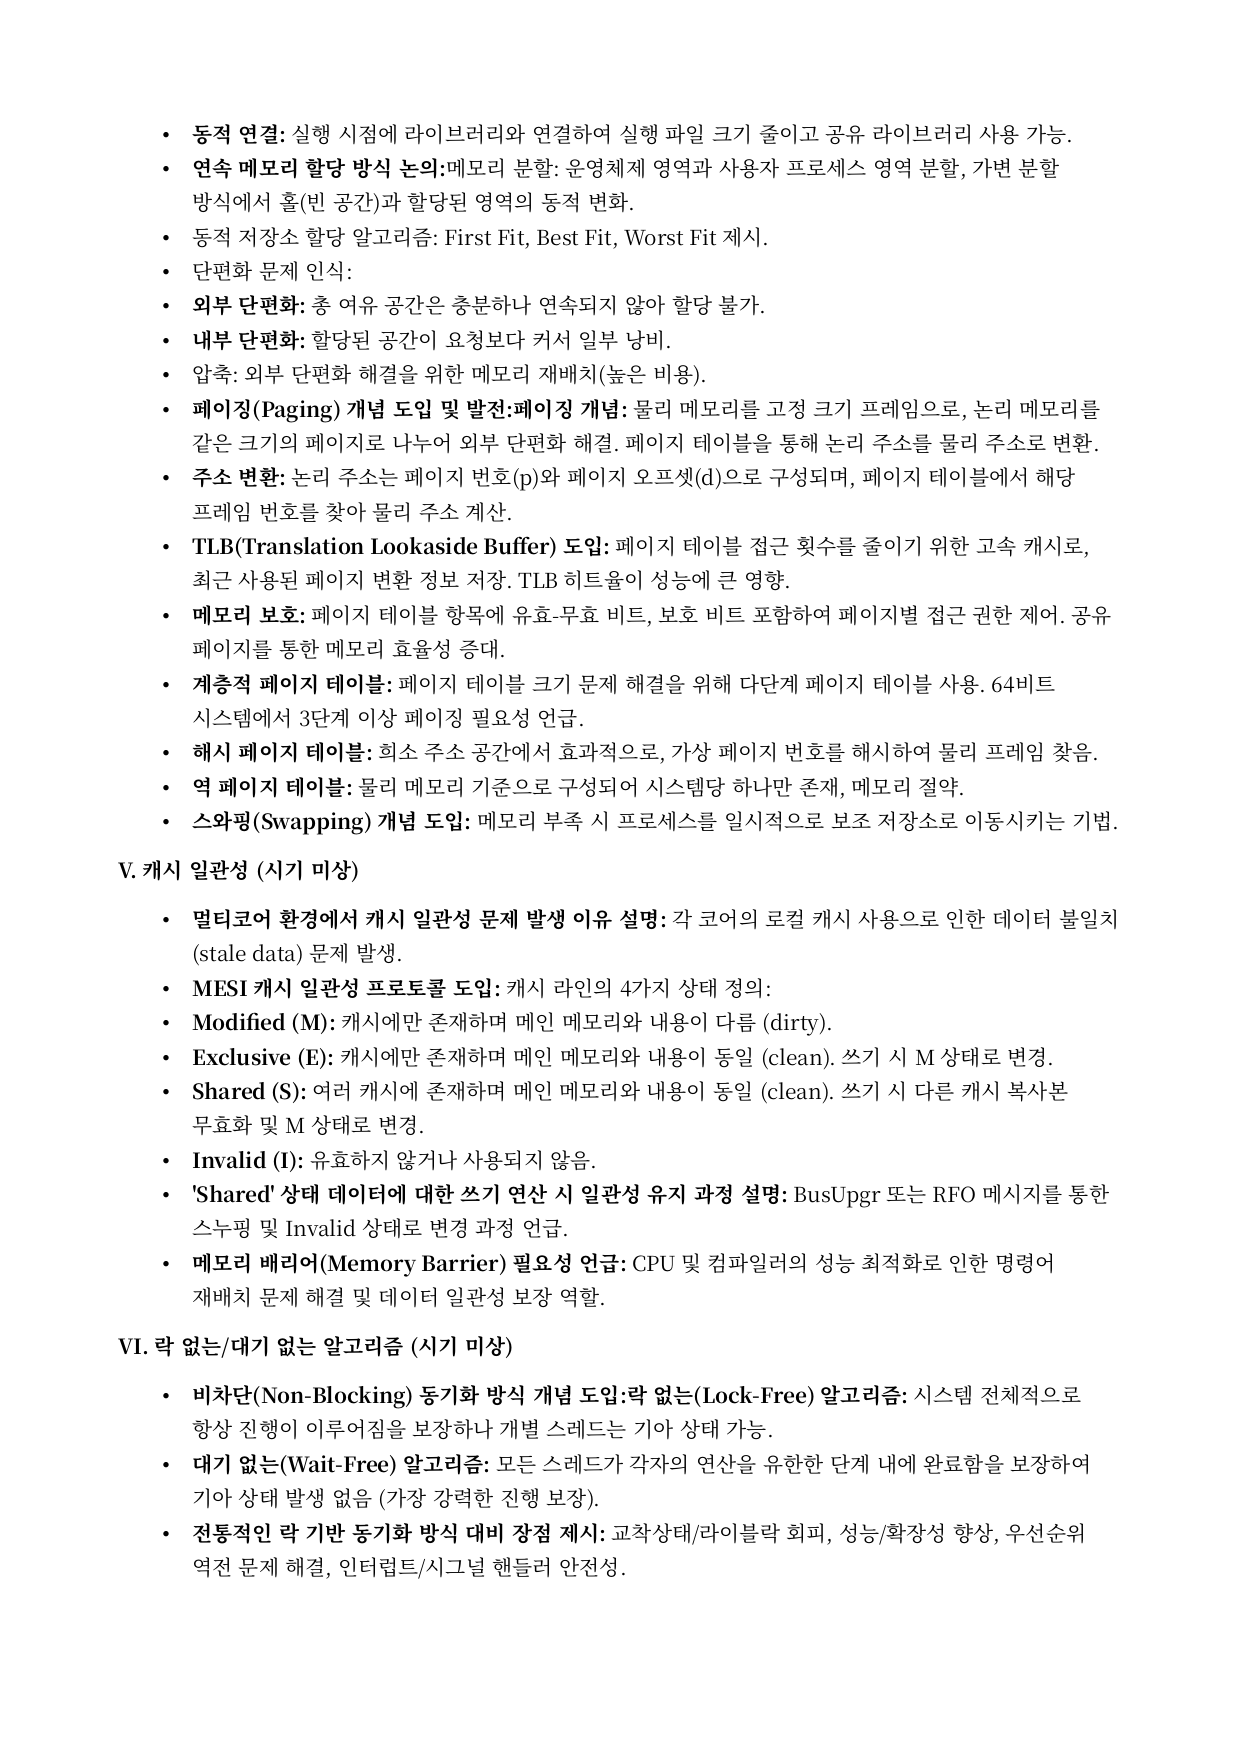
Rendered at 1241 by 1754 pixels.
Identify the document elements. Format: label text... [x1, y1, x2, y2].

list 동적 저장소 할당 알고리즘: First Fit, Best Fit, Worst Fit 제시. [162, 221, 1122, 251]
text V. 캐시 일관성 (시기 미상) [118, 854, 1122, 884]
list 메모리 배리어(Memory Barrier) 필요성 언급: CPU 및 컴파일러의 성능 최적화로 인한 명령어 재배치 문제 해결 및 데이터 일관성 보장 역할. [162, 1247, 1122, 1312]
list 페이징(Paging) 개념 도입 및 발전:페이징 개념: 물리 메모리를 고정 크기 프레임으로, 논리 메모리를 같은 크기의 페이지로 나누어 외부 단편화 해결. 페이지 테이블을 통해 논리 주소를 물리 주소로 변환. [162, 393, 1122, 457]
list 연속 메모리 할당 방식 논의:메모리 분할: 운영체제 영역과 사용자 프로세스 영역 분할, 가변 분할 방식에서 홀(빈 공간)과 할당된 영역의 동적 변화. [162, 152, 1122, 217]
list 멀티코어 환경에서 캐시 일관성 문제 발생 이유 설명: 각 코어의 로컬 캐시 사용으로 인한 데이터 불일치(stale data) 문제 발생. [162, 903, 1122, 968]
list 'Shared' 상태 데이터에 대한 쓰기 연산 시 일관성 유지 과정 설명: BusUpgr 또는 RFO 메시지를 통한 스누핑 및 Invalid 상태로 변경 과정 언급. [162, 1178, 1122, 1243]
list Shared (S): 여러 캐시에 존재하며 메인 메모리와 내용이 동일 (clean). 쓰기 시 다른 캐시 복사본 무효화 및 M 상태로 변경. [162, 1075, 1122, 1140]
list 내부 단편화: 할당된 공간이 요청보다 커서 일부 낭비. [162, 324, 1122, 354]
list 해시 페이지 테이블: 희소 주소 공간에서 효과적으로, 가상 페이지 번호를 해시하여 물리 프레임 찾음. [162, 737, 1122, 767]
list Modified (M): 캐시에만 존재하며 메인 메모리와 내용이 다름 (dirty). [162, 1007, 1122, 1037]
list MESI 캐시 일관성 프로토콜 도입: 캐시 라인의 4가지 상태 정의: [162, 972, 1122, 1002]
list TLB(Translation Lookaside Buffer) 도입: 페이지 테이블 접근 횟수를 줄이기 위한 고속 캐시로, 최근 사용된 페이지 변환 정보 저장. TLB 히트율이 성능에 큰 영향. [162, 531, 1122, 595]
list 동적 연결: 실행 시점에 라이브러리와 연결하여 실행 파일 크기 줄이고 공유 라이브러리 사용 가능. [162, 118, 1122, 148]
list Exclusive (E): 캐시에만 존재하며 메인 메모리와 내용이 동일 (clean). 쓰기 시 M 상태로 변경. [162, 1041, 1122, 1071]
text VI. 락 없는/대기 없는 알고리즘 (시기 미상) [118, 1331, 1122, 1361]
list 전통적인 락 기반 동기화 방식 대비 장점 제시: 교착상태/라이블락 회피, 성능/확장성 향상, 우선순위 역전 문제 해결, 인터럽트/시그널 핸들러 안전성. [162, 1517, 1122, 1581]
list 메모리 보호: 페이지 테이블 항목에 유효-무효 비트, 보호 비트 포함하여 페이지별 접근 권한 제어. 공유 페이지를 통한 메모리 효율성 증대. [162, 599, 1122, 664]
list 압축: 외부 단편화 해결을 위한 메모리 재배치(높은 비용). [162, 359, 1122, 389]
list 비차단(Non-Blocking) 동기화 방식 개념 도입:락 없는(Lock-Free) 알고리즘: 시스템 전체적으로 항상 진행이 이루어짐을 보장하나 개별 스레드는 기아 상태 가능. [162, 1379, 1122, 1444]
list 스와핑(Swapping) 개념 도입: 메모리 부족 시 프로세스를 일시적으로 보조 저장소로 이동시키는 기법. [162, 806, 1122, 836]
list Invalid (I): 유효하지 않거나 사용되지 않음. [162, 1144, 1122, 1174]
list 외부 단편화: 총 여유 공간은 충분하나 연속되지 않아 할당 불가. [162, 290, 1122, 320]
list 주소 변환: 논리 주소는 페이지 번호(p)와 페이지 오프셋(d)으로 구성되며, 페이지 테이블에서 해당 프레임 번호를 찾아 물리 주소 계산. [162, 462, 1122, 526]
list 대기 없는(Wait-Free) 알고리즘: 모든 스레드가 각자의 연산을 유한한 단계 내에 완료함을 보장하여 기아 상태 발생 없음 (가장 강력한 진행 보장). [162, 1448, 1122, 1513]
list 단편화 문제 인식: [162, 256, 1122, 286]
list 역 페이지 테이블: 물리 메모리 기준으로 구성되어 시스템당 하나만 존재, 메모리 절약. [162, 771, 1122, 801]
list 계층적 페이지 테이블: 페이지 테이블 크기 문제 해결을 위해 다단계 페이지 테이블 사용. 64비트 시스템에서 3단계 이상 페이징 필요성 언급. [162, 668, 1122, 732]
